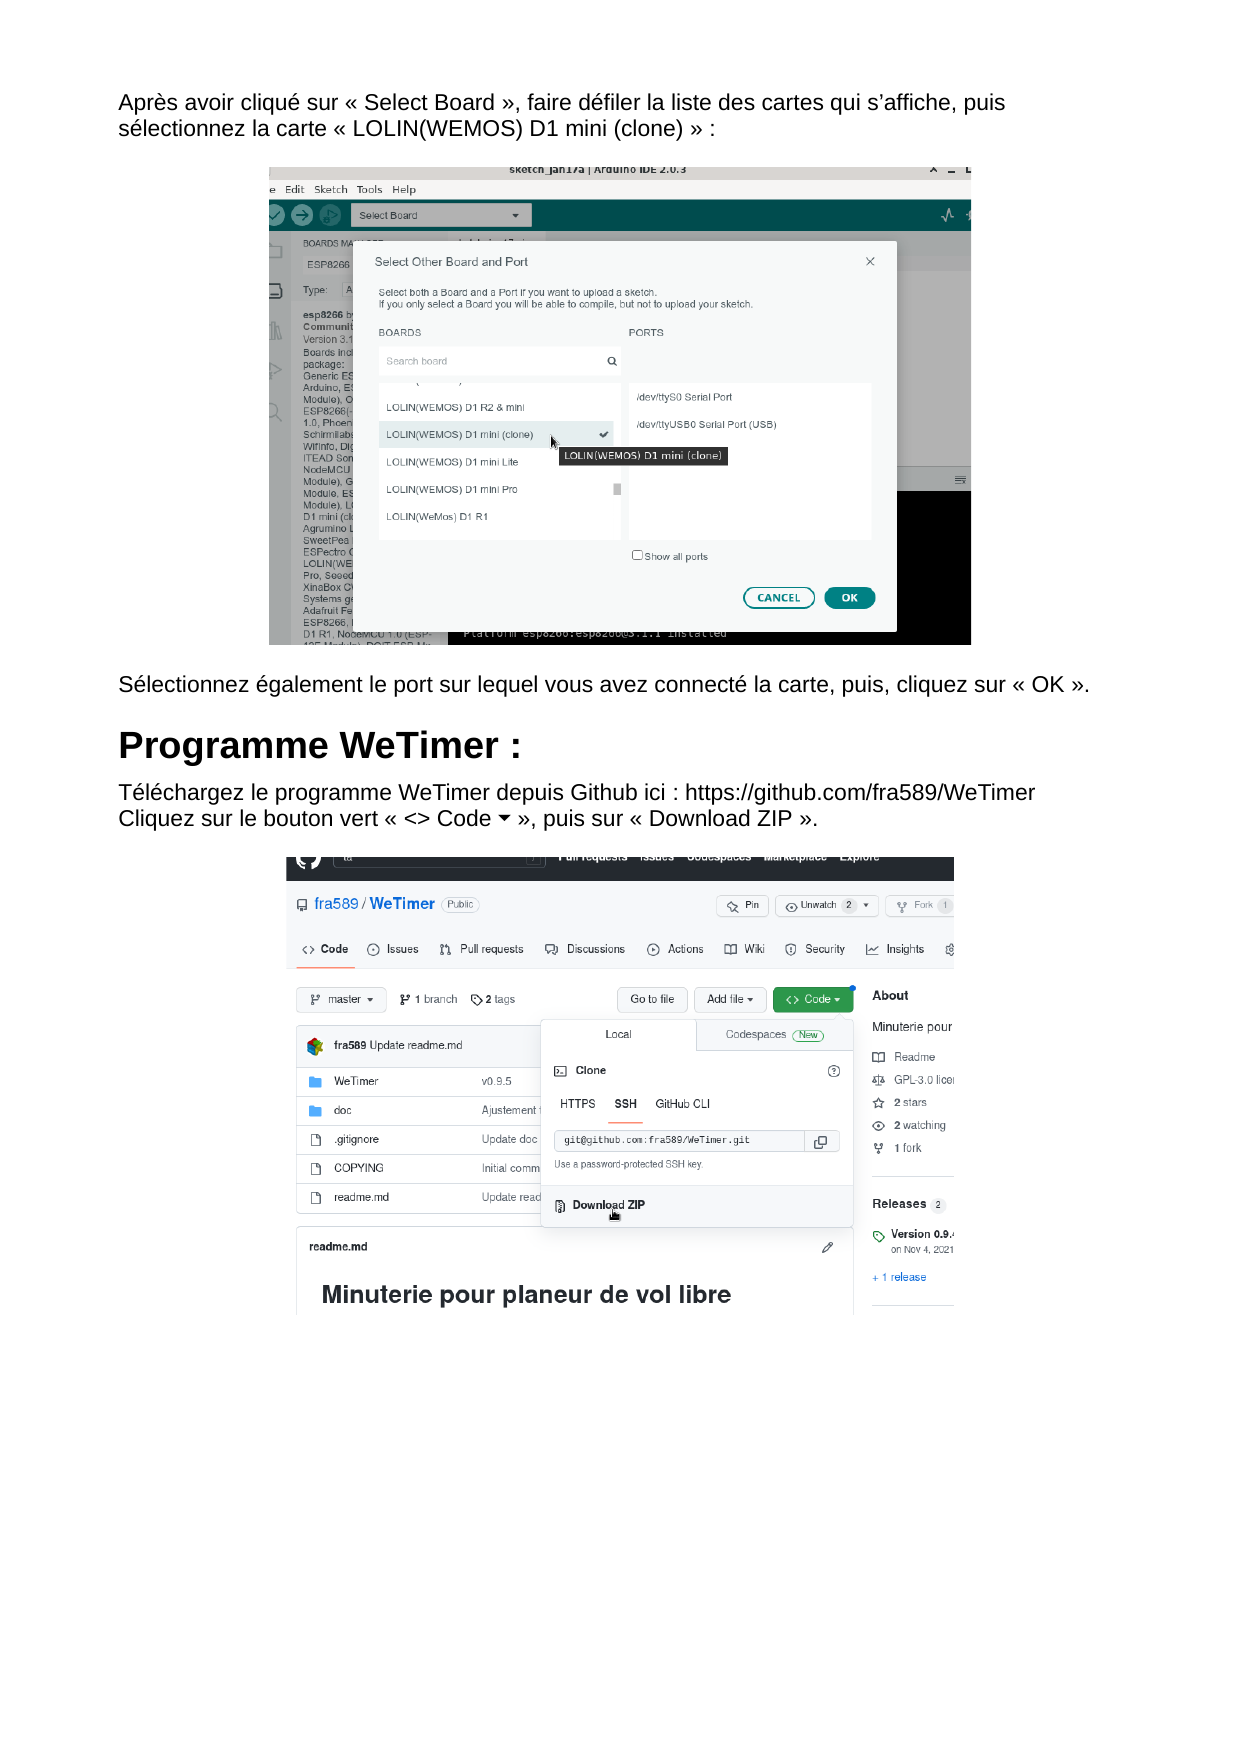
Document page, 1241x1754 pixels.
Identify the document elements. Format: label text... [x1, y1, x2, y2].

text Cliquez sur le bouton vert « <> Code ⏷ », puis sur « Download ZIP ». [118, 805, 1122, 831]
picture [269, 167, 972, 645]
text Sélectionnez également le port sur lequel vous avez connecté la carte, puis, cliquez sur « OK ». [118, 671, 1122, 697]
picture [286, 857, 954, 1315]
text Téléchargez le programme WeTimer depuis Github ici : https://github.com/fra589/WeTimer [118, 779, 1122, 805]
subtitle Programme WeTimer : [118, 722, 1122, 766]
text Après avoir cliqué sur « Select Board », faire défiler la liste des cartes qui s’affiche, puis sélectionnez la carte « LOLIN(WEMOS) D1 mini (clone) » : [118, 88, 1122, 141]
